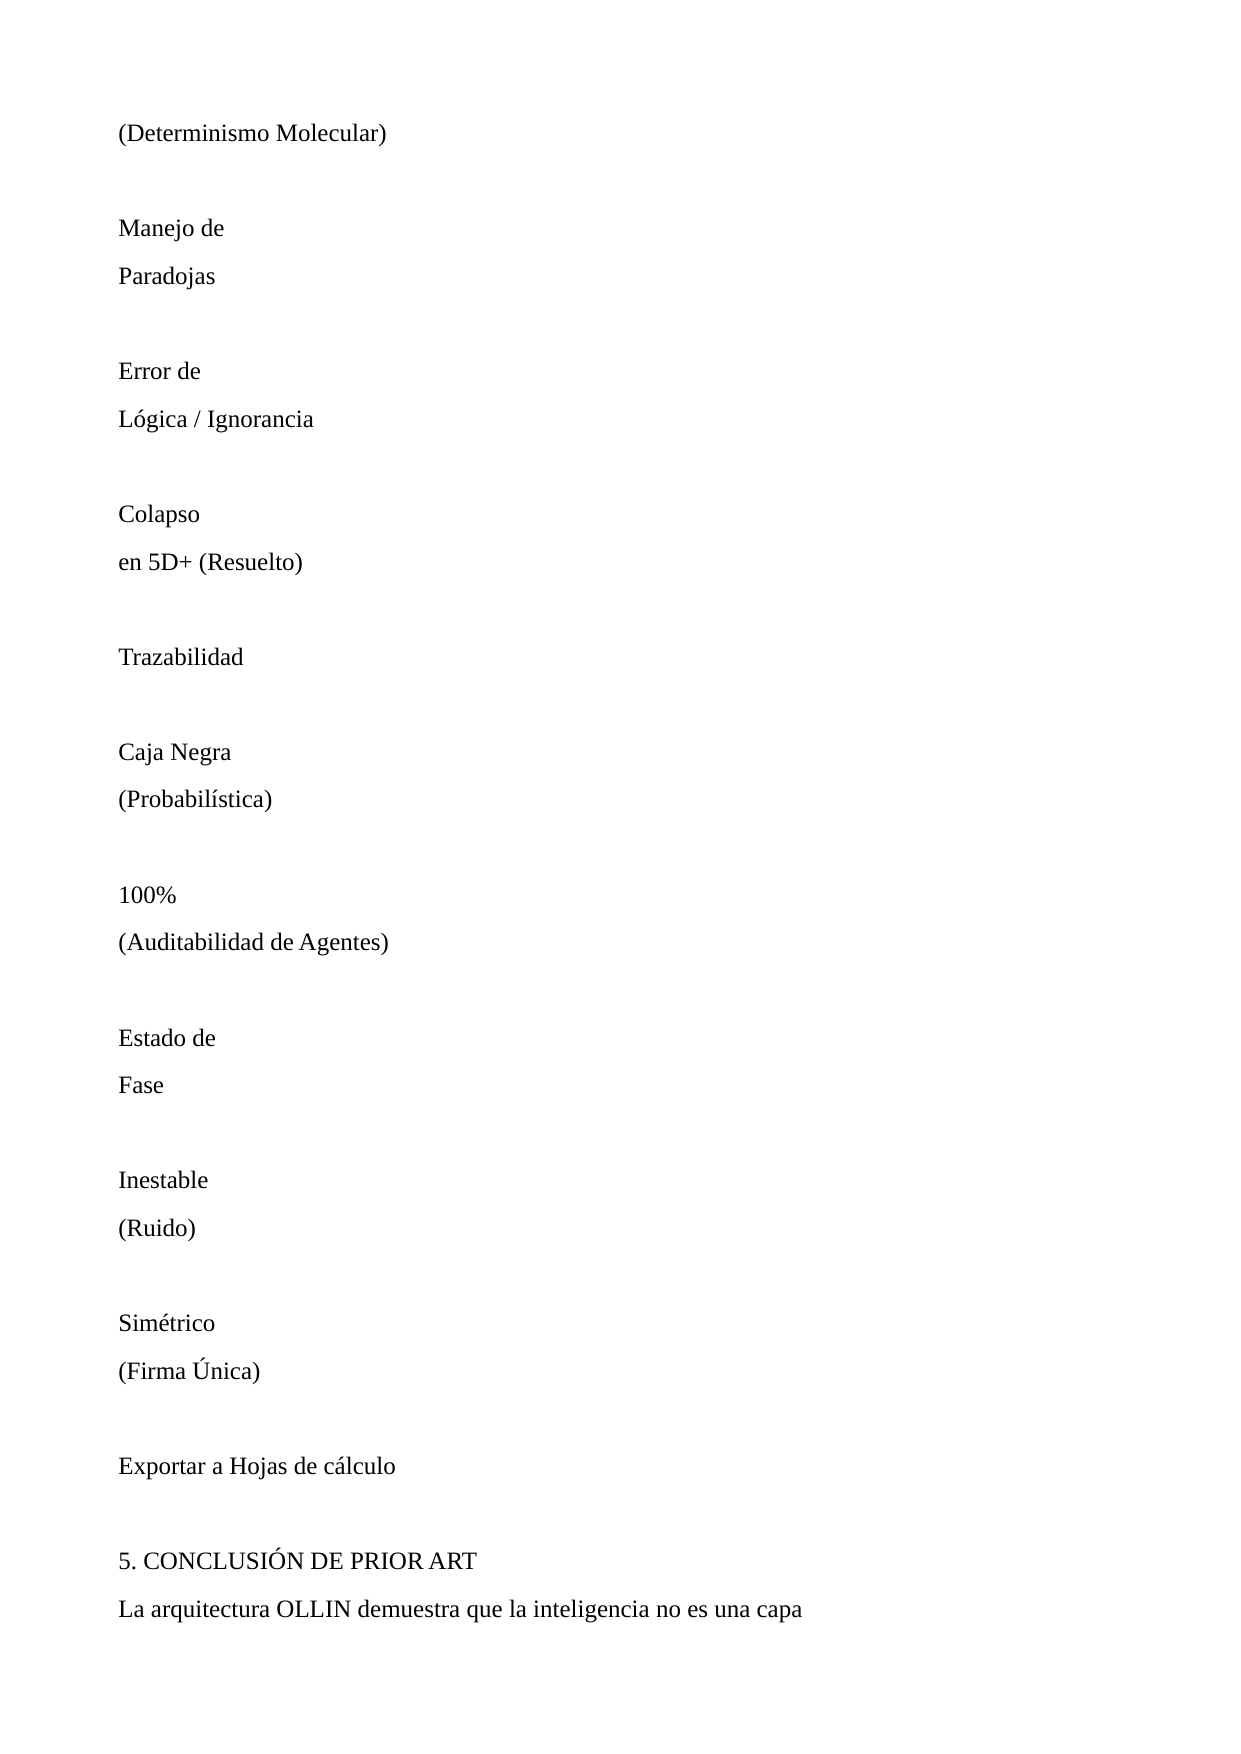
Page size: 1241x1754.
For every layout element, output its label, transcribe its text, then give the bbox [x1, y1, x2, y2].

text Colapso [118, 499, 1122, 528]
text en 5D+ (Resuelto) [118, 547, 1122, 575]
text Paradojas [118, 261, 1122, 290]
text 5. CONCLUSIÓN DE PRIOR ART [118, 1546, 1122, 1575]
text Exportar a Hojas de cálculo [118, 1451, 1122, 1480]
text Fase [118, 1070, 1122, 1099]
text (Firma Única) [118, 1356, 1122, 1384]
text Caja Negra [118, 737, 1122, 766]
text (Probabilística) [118, 784, 1122, 813]
text La arquitectura OLLIN demuestra que la inteligencia no es una capa [118, 1594, 1122, 1623]
text (Determinismo Molecular) [118, 118, 1122, 147]
text Error de [118, 356, 1122, 385]
text (Auditabilidad de Agentes) [118, 927, 1122, 956]
text Simétrico [118, 1308, 1122, 1337]
text Manejo de [118, 213, 1122, 242]
text 100% [118, 880, 1122, 908]
text (Ruido) [118, 1213, 1122, 1242]
text Lógica / Ignorancia [118, 404, 1122, 432]
text Inestable [118, 1165, 1122, 1194]
text Trazabilidad [118, 642, 1122, 671]
text Estado de [118, 1023, 1122, 1051]
